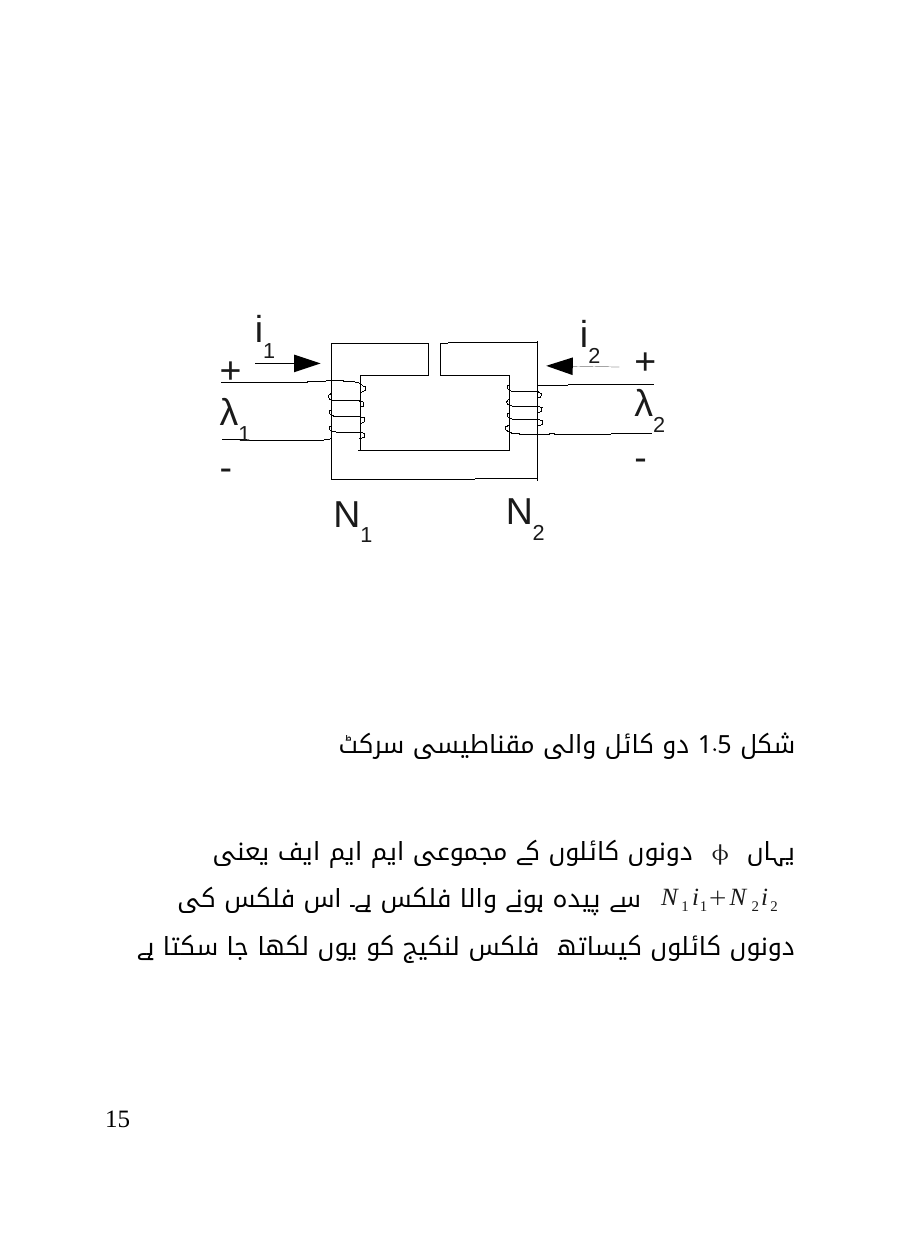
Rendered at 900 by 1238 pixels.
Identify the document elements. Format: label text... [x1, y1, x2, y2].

text یہاںدونوں کائلوں کے مجموعی ایم ایم ایف یعنی سے پیدہ ہونے والا فلکس ہے۔ اس فلکس کی دونوں کائلوں کیساتھ فلکس لنکیج کو یوں لکھا جا سکتا ہے [105, 828, 795, 971]
text شکل 1.5 دو کائل والی مقناطیسی سرکٹ [105, 165, 795, 769]
